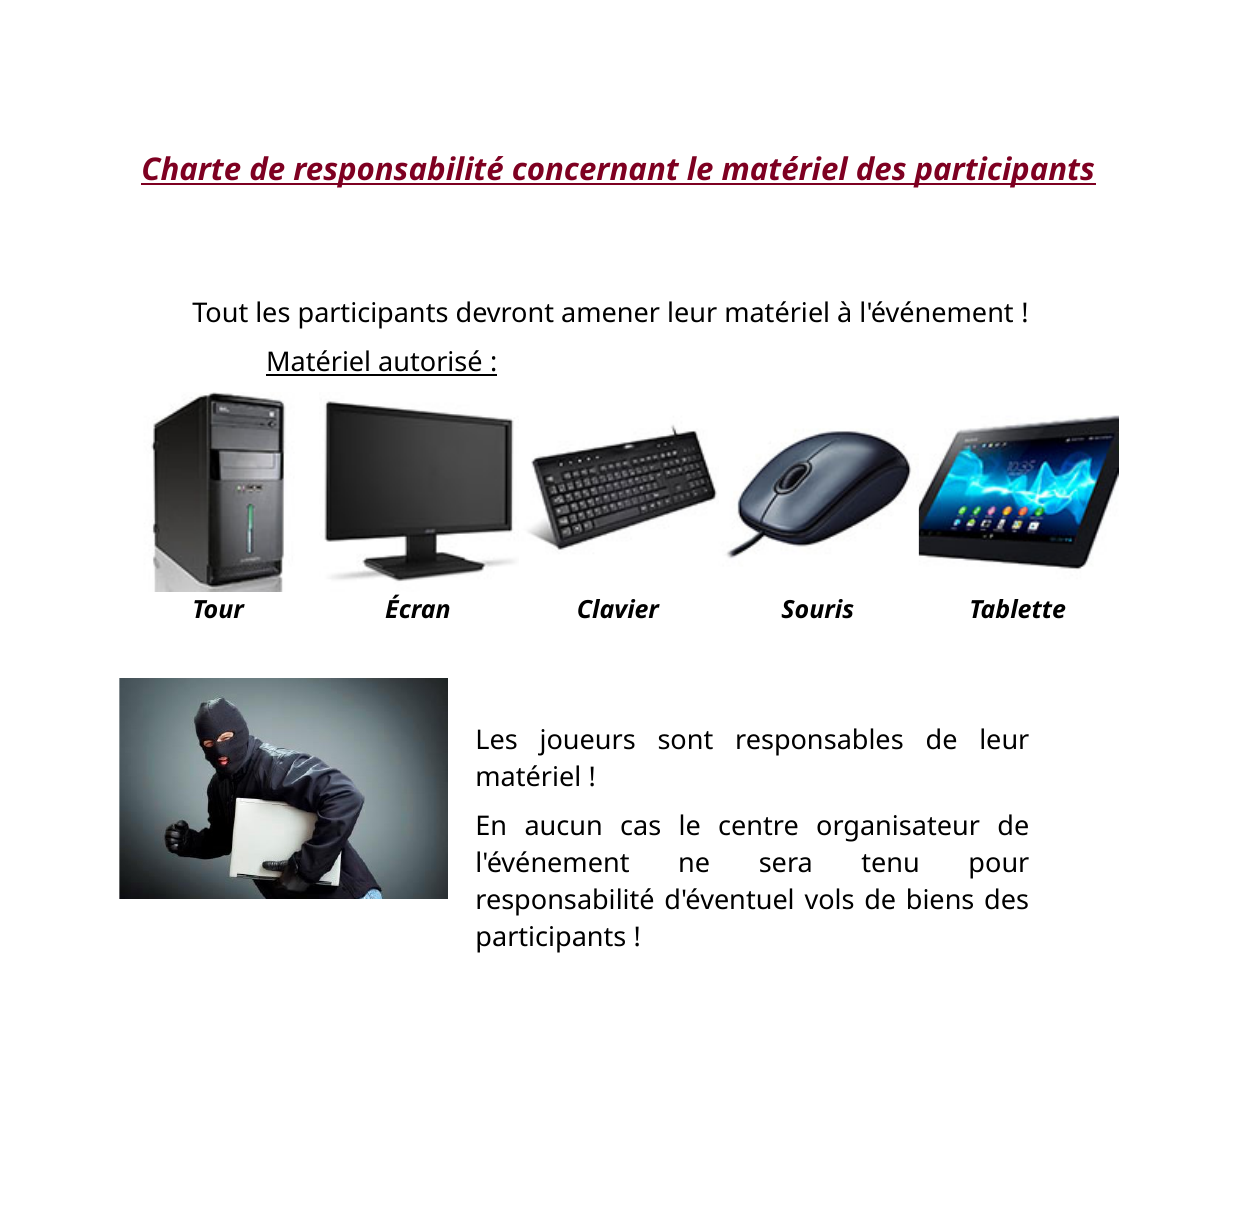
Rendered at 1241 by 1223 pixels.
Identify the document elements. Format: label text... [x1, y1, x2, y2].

text Souris [719, 592, 919, 626]
text Charte de responsabilité concernant le matériel des participants [118, 147, 1122, 189]
text Clavier [519, 592, 719, 626]
text Écran [319, 592, 519, 626]
text Matériel autorisé : [118, 343, 1122, 379]
text Tablette [919, 592, 1119, 626]
text Les joueurs sont responsables de leur matériel ! [475, 721, 1029, 794]
picture [119, 392, 1119, 592]
text Tout les participants devront amener leur matériel à l'événement ! [118, 293, 1122, 330]
text En aucun cas le centre organisateur de l'événement ne sera tenu pour responsabilité d'éventuel vols de biens des participants ! [475, 807, 1029, 954]
text Tour [119, 592, 319, 626]
picture [119, 678, 448, 899]
